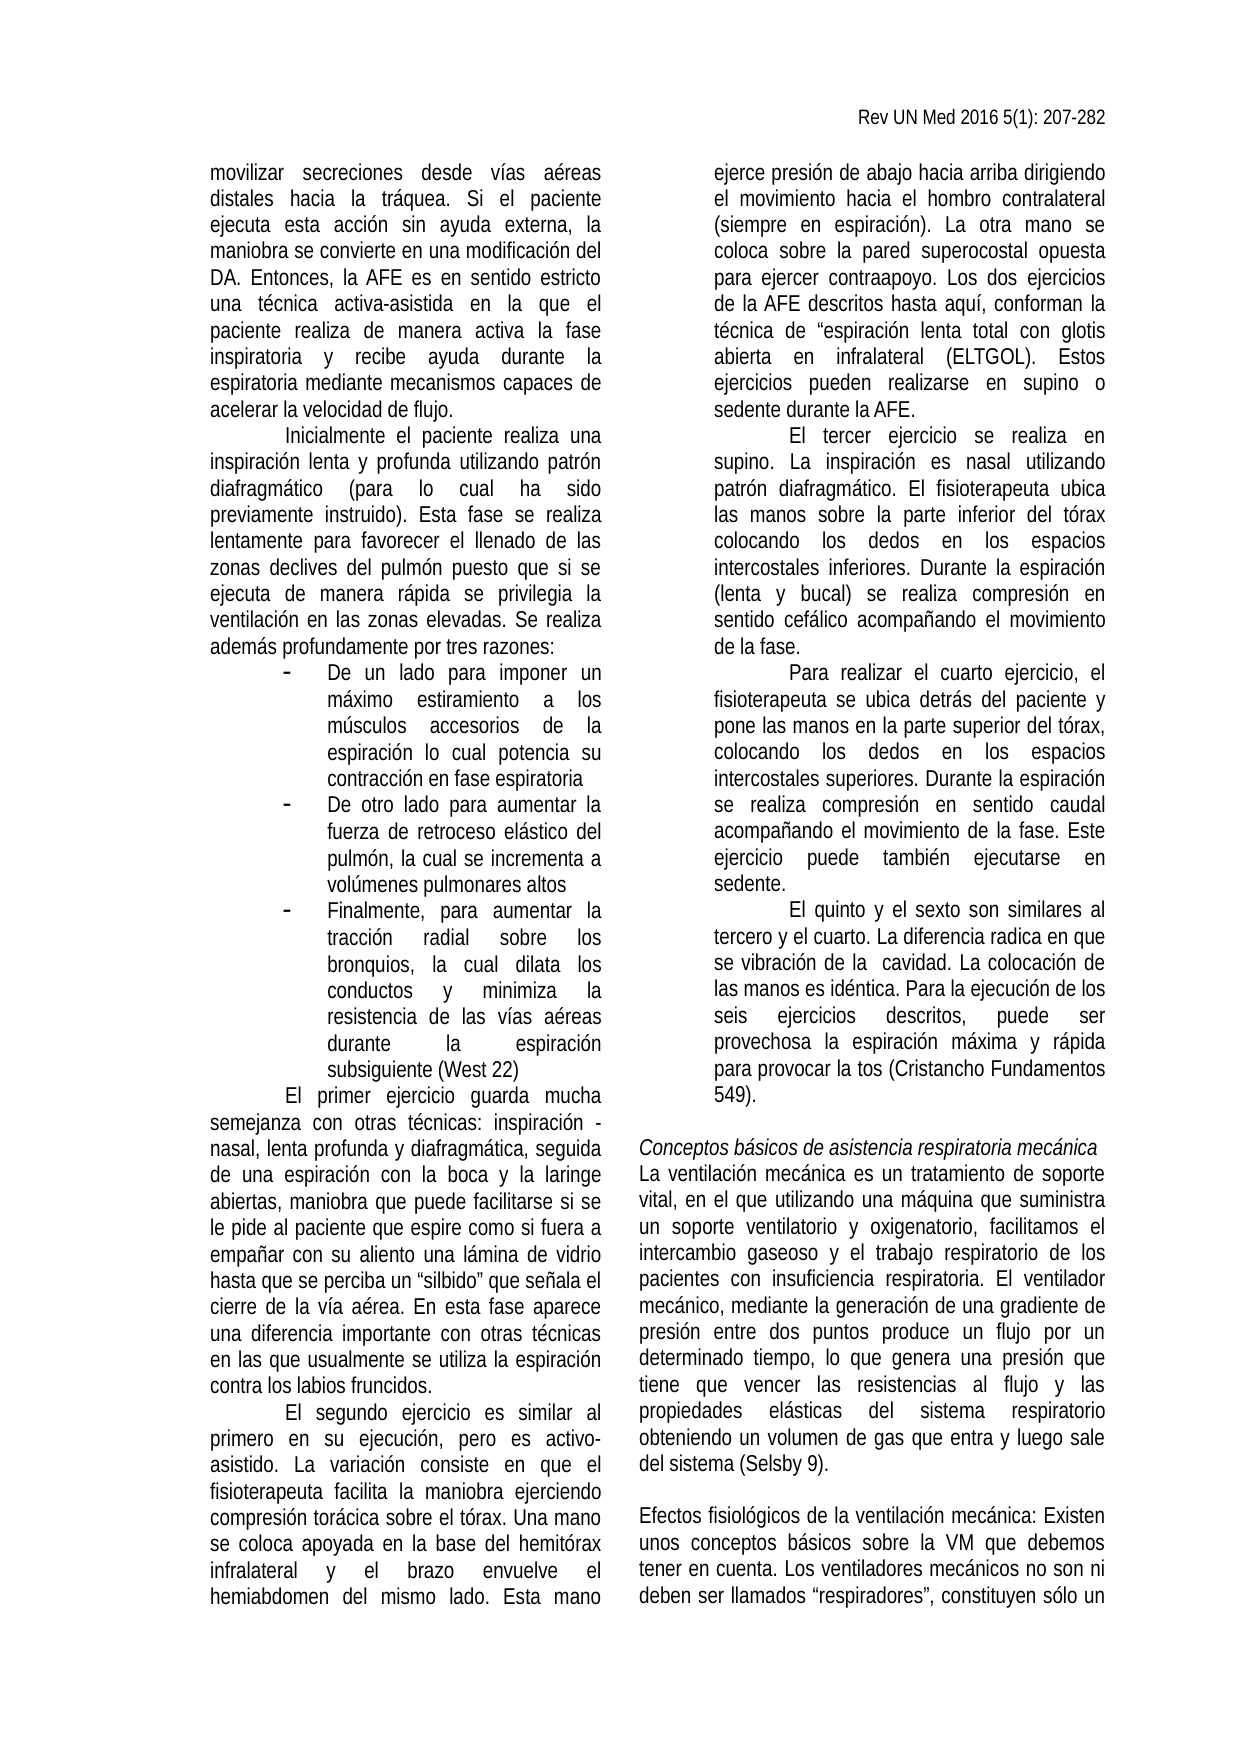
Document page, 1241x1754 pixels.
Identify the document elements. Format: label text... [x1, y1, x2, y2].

text ejerce presión de abajo hacia arriba dirigiendo el movimiento hacia el hombro contralateral (siempre en espiración). La otra mano se coloca sobre la pared superocostal opuesta para ejercer contraapoyo. Los dos ejercicios de la AFE descritos hasta aquí, conforman la técnica de “espiración lenta total con glotis abierta en infralateral (ELTGOL). Estos ejercicios pueden realizarse en supino o sedente durante la AFE. [714, 158, 1106, 422]
list De otro lado para aumentar la fuerza de retroceso elástico del pulmón, la cual se incrementa a volúmenes pulmonares altos [283, 791, 601, 897]
text El primer ejercicio guarda mucha semejanza con otras técnicas: inspiración - nasal, lenta profunda y diafragmática, seguida de una espiración con la boca y la laringe abiertas, maniobra que puede facilitarse si se le pide al paciente que espire como si fuera a empañar con su aliento una lámina de vidrio hasta que se perciba un “silbido” que señala el cierre de la vía aérea. En esta fase aparece una diferencia importante con otras técnicas en las que usualmente se utiliza la espiración contra los labios fruncidos. [210, 1082, 601, 1399]
text La ventilación mecánica es un tratamiento de soporte vital, en el que utilizando una máquina que suministra un soporte ventilatorio y oxigenatorio, facilitamos el intercambio gaseoso y el trabajo respiratorio de los pacientes con insuficiencia respiratoria. El ventilador mecánico, mediante la generación de una gradiente de presión entre dos puntos produce un flujo por un determinado tiempo, lo que genera una presión que tiene que vencer las resistencias al flujo y las propiedades elásticas del sistema respiratorio obteniendo un volumen de gas que entra y luego sale del sistema (Selsby 9). [639, 1160, 1106, 1476]
text El segundo ejercicio es similar al primero en su ejecución, pero es activo-asistido. La variación consiste en que el fisioterapeuta facilita la maniobra ejerciendo compresión torácica sobre el tórax. Una mano se coloca apoyada en la base del hemitórax infralateral y el brazo envuelve el hemiabdomen del mismo lado. Esta mano [210, 1399, 601, 1609]
text Inicialmente el paciente realiza una inspiración lenta y profunda utilizando patrón diafragmático (para lo cual ha sido previamente instruido). Esta fase se realiza lentamente para favorecer el llenado de las zonas declives del pulmón puesto que si se ejecuta de manera rápida se privilegia la ventilación en las zonas elevadas. Se realiza además profundamente por tres razones: [210, 422, 601, 659]
list De un lado para imponer un máximo estiramiento a los músculos accesorios de la espiración lo cual potencia su contracción en fase espiratoria [283, 659, 601, 791]
text El quinto y el sexto son similares al tercero y el cuarto. La diferencia radica en que se vibración de la cavidad. La colocación de las manos es idéntica. Para la ejecución de los seis ejercicios descritos, puede ser provechosa la espiración máxima y rápida para provocar la tos (Cristancho Fundamentos 549). [714, 896, 1106, 1107]
text El tercer ejercicio se realiza en supino. La inspiración es nasal utilizando patrón diafragmático. El fisioterapeuta ubica las manos sobre la parte inferior del tórax colocando los dedos en los espacios intercostales inferiores. Durante la espiración (lenta y bucal) se realiza compresión en sentido cefálico acompañando el movimiento de la fase. [714, 422, 1106, 659]
text Conceptos básicos de asistencia respiratoria mecánica [639, 1133, 1106, 1160]
text Efectos fisiológicos de la ventilación mecánica: Existen unos conceptos básicos sobre la VM que debemos tener en cuenta. Los ventiladores mecánicos no son ni deben ser llamados “respiradores”, constituyen sólo un [639, 1502, 1106, 1608]
text Para realizar el cuarto ejercicio, el fisioterapeuta se ubica detrás del paciente y pone las manos en la parte superior del tórax, colocando los dedos en los espacios intercostales superiores. Durante la espiración se realiza compresión en sentido caudal acompañando el movimiento de la fase. Este ejercicio puede también ejecutarse en sedente. [714, 659, 1106, 896]
list movilizar secreciones desde vías aéreas distales hacia la tráquea. Si el paciente ejecuta esta acción sin ayuda externa, la maniobra se convierte en una modificación del DA. Entonces, la AFE es en sentido estricto una técnica activa-asistida en la que el paciente realiza de manera activa la fase inspiratoria y recibe ayuda durante la espiratoria mediante mecanismos capaces de acelerar la velocidad de flujo. [172, 158, 601, 422]
list Finalmente, para aumentar la tracción radial sobre los bronquios, la cual dilata los conductos y minimiza la resistencia de las vías aéreas durante la espiración subsiguiente (West 22) [283, 897, 601, 1082]
